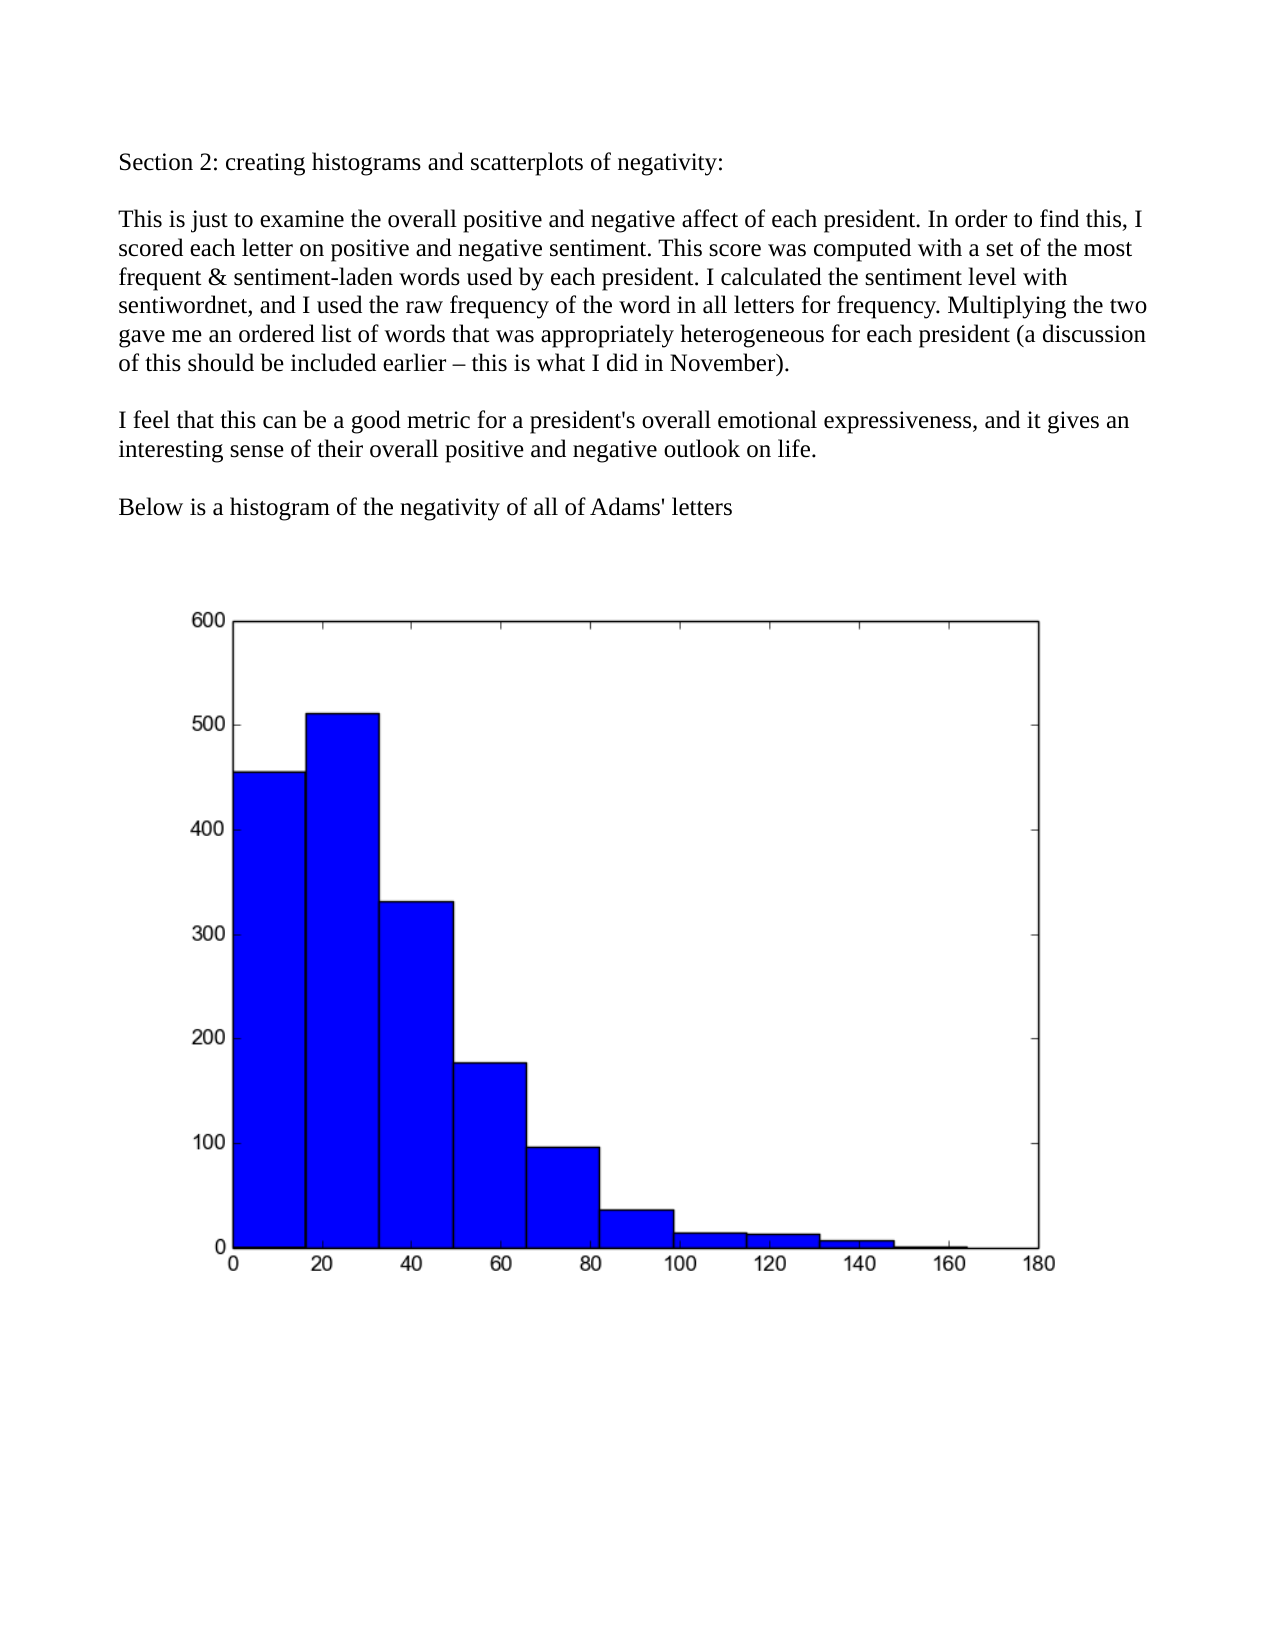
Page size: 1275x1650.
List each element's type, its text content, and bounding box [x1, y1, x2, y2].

text Section 2: creating histograms and scatterplots of negativity: [118, 147, 1157, 176]
text I feel that this can be a good metric for a president's overall emotional expressiveness, and it gives an interesting sense of their overall positive and negative outlook on life. [118, 406, 1157, 463]
text Below is a histogram of the negativity of all of Adams' letters [118, 492, 1157, 521]
picture [102, 543, 1142, 1326]
text This is just to examine the overall positive and negative affect of each president. In order to find this, I scored each letter on positive and negative sentiment. This score was computed with a set of the most frequent & sentiment-laden words used by each president. I calculated the sentiment level with sentiwordnet, and I used the raw frequency of the word in all letters for frequency. Multiplying the two gave me an ordered list of words that was appropriately heterogeneous for each president (a discussion of this should be included earlier – this is what I did in November). [118, 204, 1157, 377]
